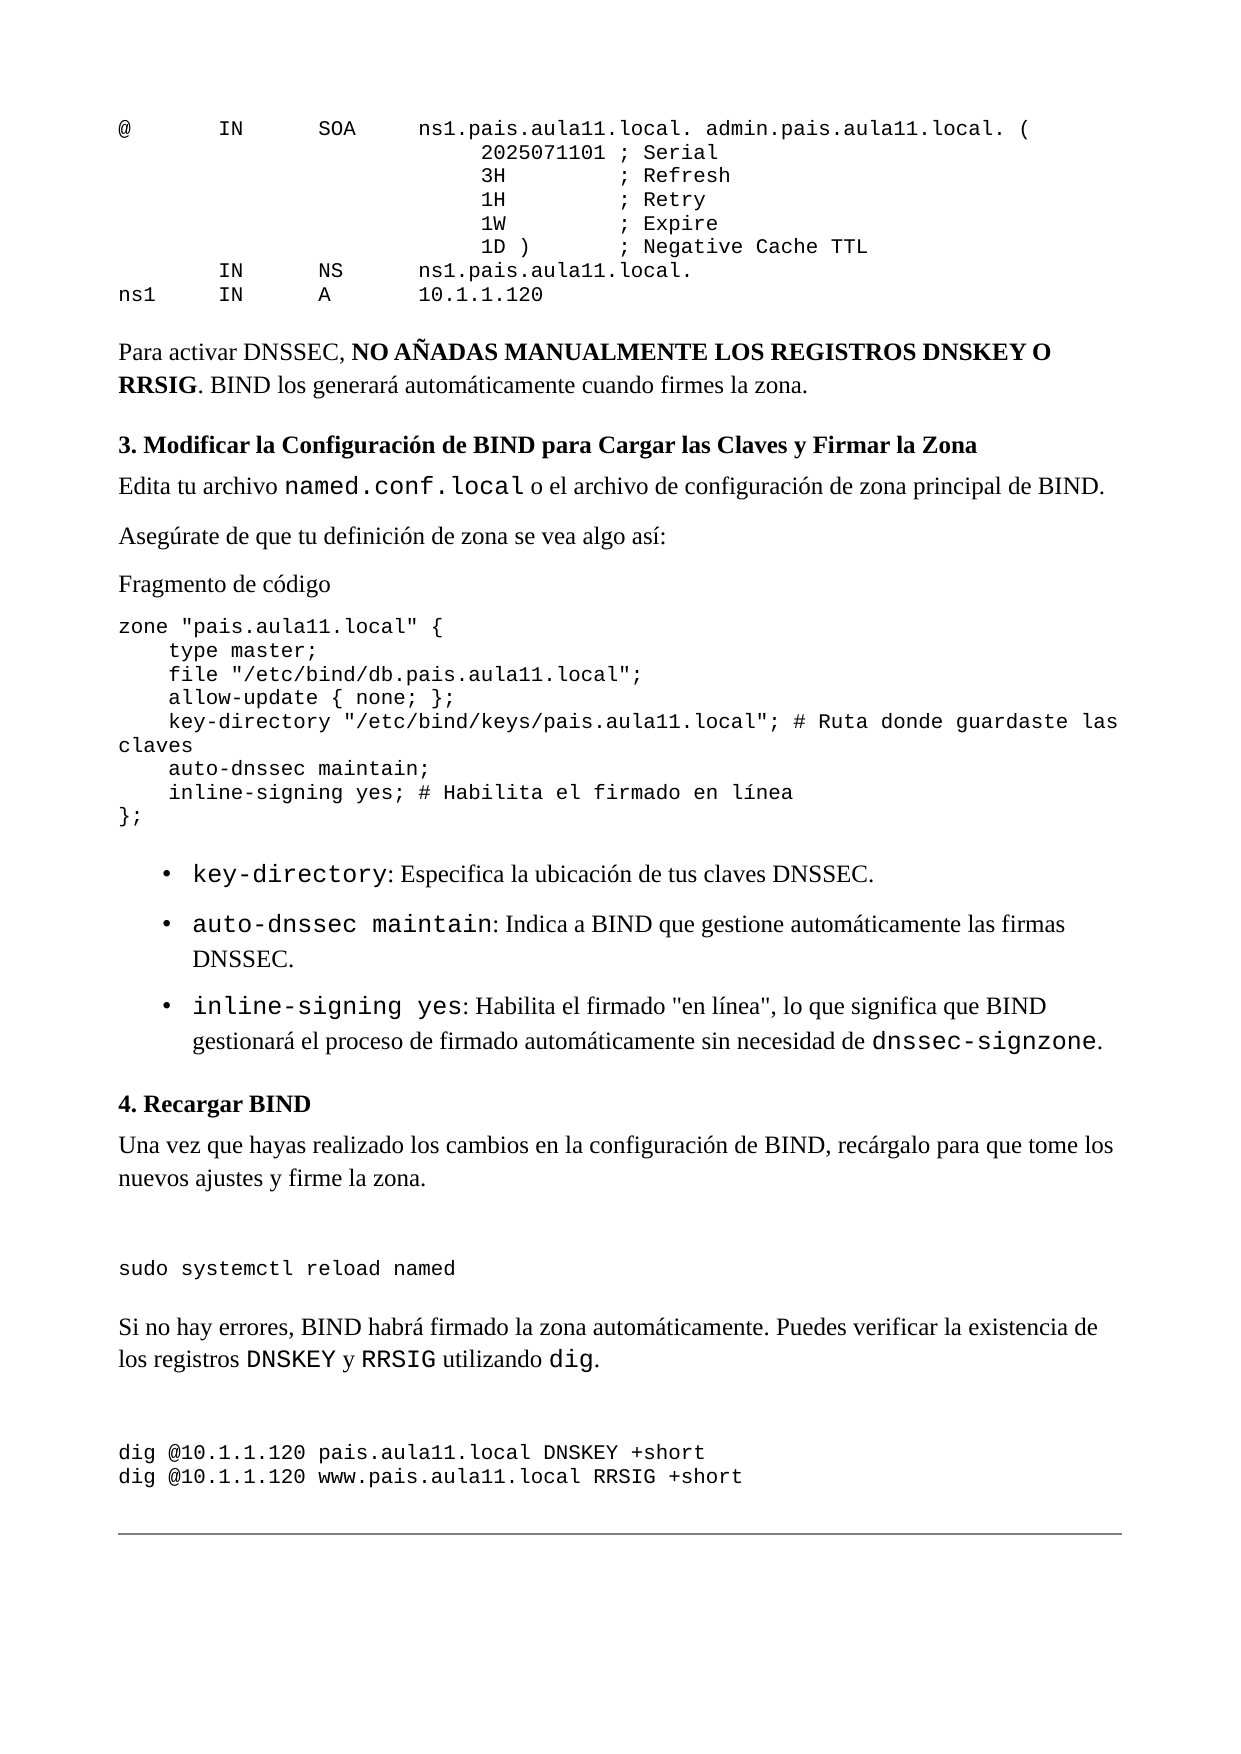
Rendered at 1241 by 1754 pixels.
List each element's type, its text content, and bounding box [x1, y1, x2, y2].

list key-directory: Especifica la ubicación de tus claves DNSSEC. [162, 859, 1122, 889]
text type master; [118, 640, 1122, 664]
list auto-dnssec maintain: Indica a BIND que gestione automáticamente las firmas DNSSEC. [162, 909, 1122, 972]
text file "/etc/bind/db.pais.aula11.local"; [118, 664, 1122, 687]
text auto-dnssec maintain; [118, 758, 1122, 782]
text dig @10.1.1.120 pais.aula11.local DNSKEY +short [118, 1442, 1122, 1466]
text Para activar DNSSEC, NO AÑADAS MANUALMENTE LOS REGISTROS DNSKEY O RRSIG. BIND los generará automáticamente cuando firmes la zona. [118, 337, 1122, 398]
text 1D ) ; Negative Cache TTL [118, 236, 1122, 260]
text allow-update { none; }; [118, 687, 1122, 711]
text sudo systemctl reload named [118, 1258, 1122, 1282]
text 2025071101 ; Serial [118, 142, 1122, 165]
subtitle 3. Modificar la Configuración de BIND para Cargar las Claves y Firmar la Zona [118, 430, 1122, 459]
text inline-signing yes; # Habilita el firmado en línea [118, 782, 1122, 806]
text Fragmento de código [118, 569, 1122, 597]
text Asegúrate de que tu definición de zona se vea algo así: [118, 521, 1122, 550]
text 3H ; Refresh [118, 165, 1122, 189]
text @ IN SOA ns1.pais.aula11.local. admin.pais.aula11.local. ( [118, 118, 1122, 142]
text zone "pais.aula11.local" { [118, 616, 1122, 640]
text 1H ; Retry [118, 189, 1122, 213]
text Si no hay errores, BIND habrá firmado la zona automáticamente. Puedes verificar la existencia de los registros DNSKEY y RRSIG utilizando dig. [118, 1312, 1122, 1375]
text }; [118, 806, 1122, 829]
list inline-signing yes: Habilita el firmado "en línea", lo que significa que BIND gestionará el proceso de firmado automáticamente sin necesidad de dnssec-signzone. [162, 991, 1122, 1057]
text Edita tu archivo named.conf.local o el archivo de configuración de zona principal de BIND. [118, 471, 1122, 502]
subtitle 4. Recargar BIND [118, 1089, 1122, 1118]
text ns1 IN A 10.1.1.120 [118, 284, 1122, 307]
text 1W ; Expire [118, 213, 1122, 236]
text dig @10.1.1.120 www.pais.aula11.local RRSIG +short [118, 1466, 1122, 1489]
text key-directory "/etc/bind/keys/pais.aula11.local"; # Ruta donde guardaste las claves [118, 711, 1122, 758]
text Una vez que hayas realizado los cambios en la configuración de BIND, recárgalo para que tome los nuevos ajustes y firme la zona. [118, 1130, 1122, 1192]
text IN NS ns1.pais.aula11.local. [118, 260, 1122, 284]
